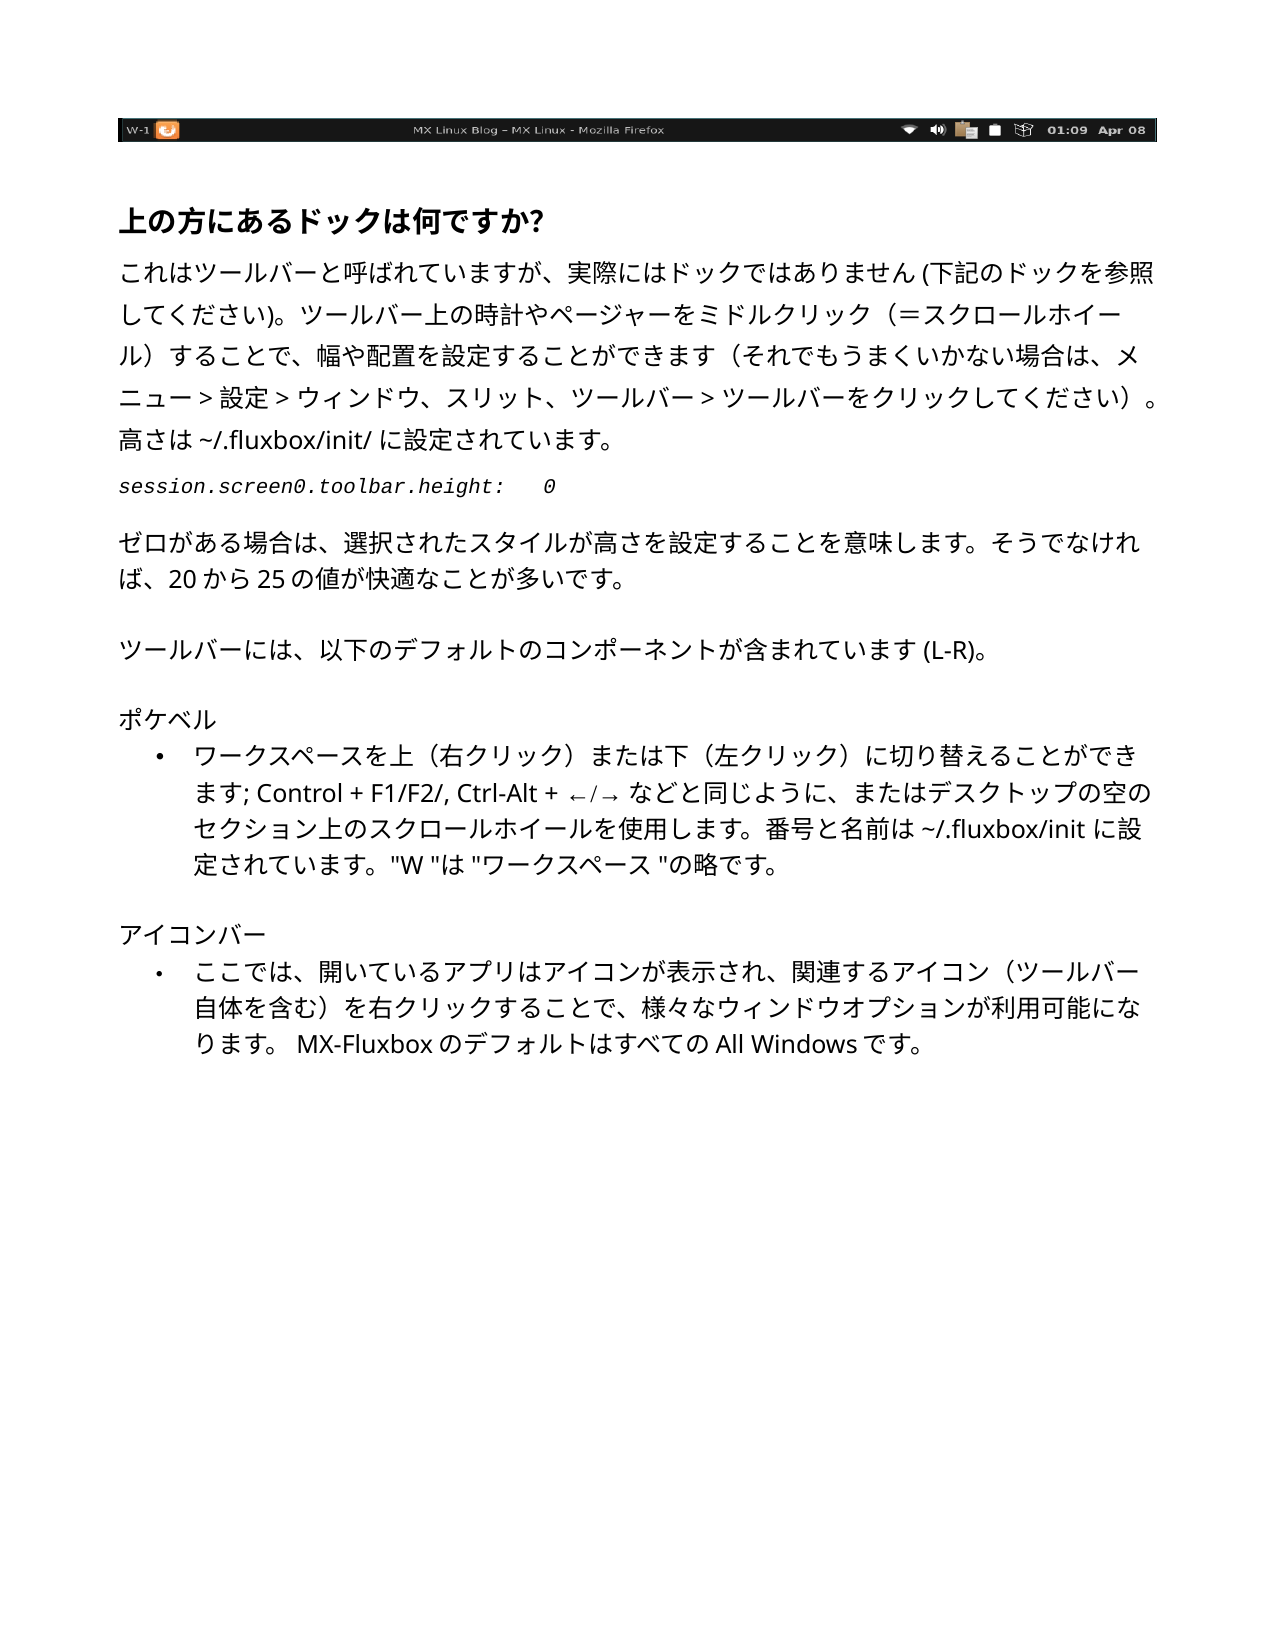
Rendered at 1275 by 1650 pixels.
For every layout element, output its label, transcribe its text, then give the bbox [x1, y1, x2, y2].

text アイコンバー [118, 916, 1157, 952]
list ここでは、開いているアプリはアイコンが表示され、関連するアイコン（ツールバー自体を含む）を右クリックすることで、様々なウィンドウオプションが利用可能になります。 MX-FluxboxのデフォルトはすべてのAll Windowsです。 [156, 952, 1157, 1061]
list ワークスペースを上（右クリック）または下（左クリック）に切り替えることができます; Control + F1/F2/, Ctrl-Alt + ←/→ などと同じように、またはデスクトップの空のセクション上のスクロールホイールを使用します。番号と名前は ~/.fluxbox/init に設定されています。"W "は "ワークスペース "の略です。 [156, 737, 1157, 882]
text これはツールバーと呼ばれていますが、実際にはドックではありません (下記のドックを参照してください)。ツールバー上の時計やページャーをミドルクリック（＝スクロールホイール）することで、幅や配置を設定することができます（それでもうまくいかない場合は、メニュー > 設定 > ウィンドウ、スリット、ツールバー > ツールバーをクリックしてください）。高さは ~/.fluxbox/init/ に設定されています。 [118, 253, 1157, 456]
subtitle 上の方にあるドックは何ですか？ [118, 198, 1157, 241]
text ゼロがある場合は、選択されたスタイルが高さを設定することを意味します。そうでなければ、20から25の値が快適なことが多いです。 [118, 524, 1157, 596]
text session.screen0.toolbar.height: 0 [118, 476, 1157, 500]
picture [118, 118, 1157, 142]
text ポケベル [118, 701, 1157, 737]
text ツールバーには、以下のデフォルトのコンポーネントが含まれています (L-R)。 [118, 630, 1157, 666]
